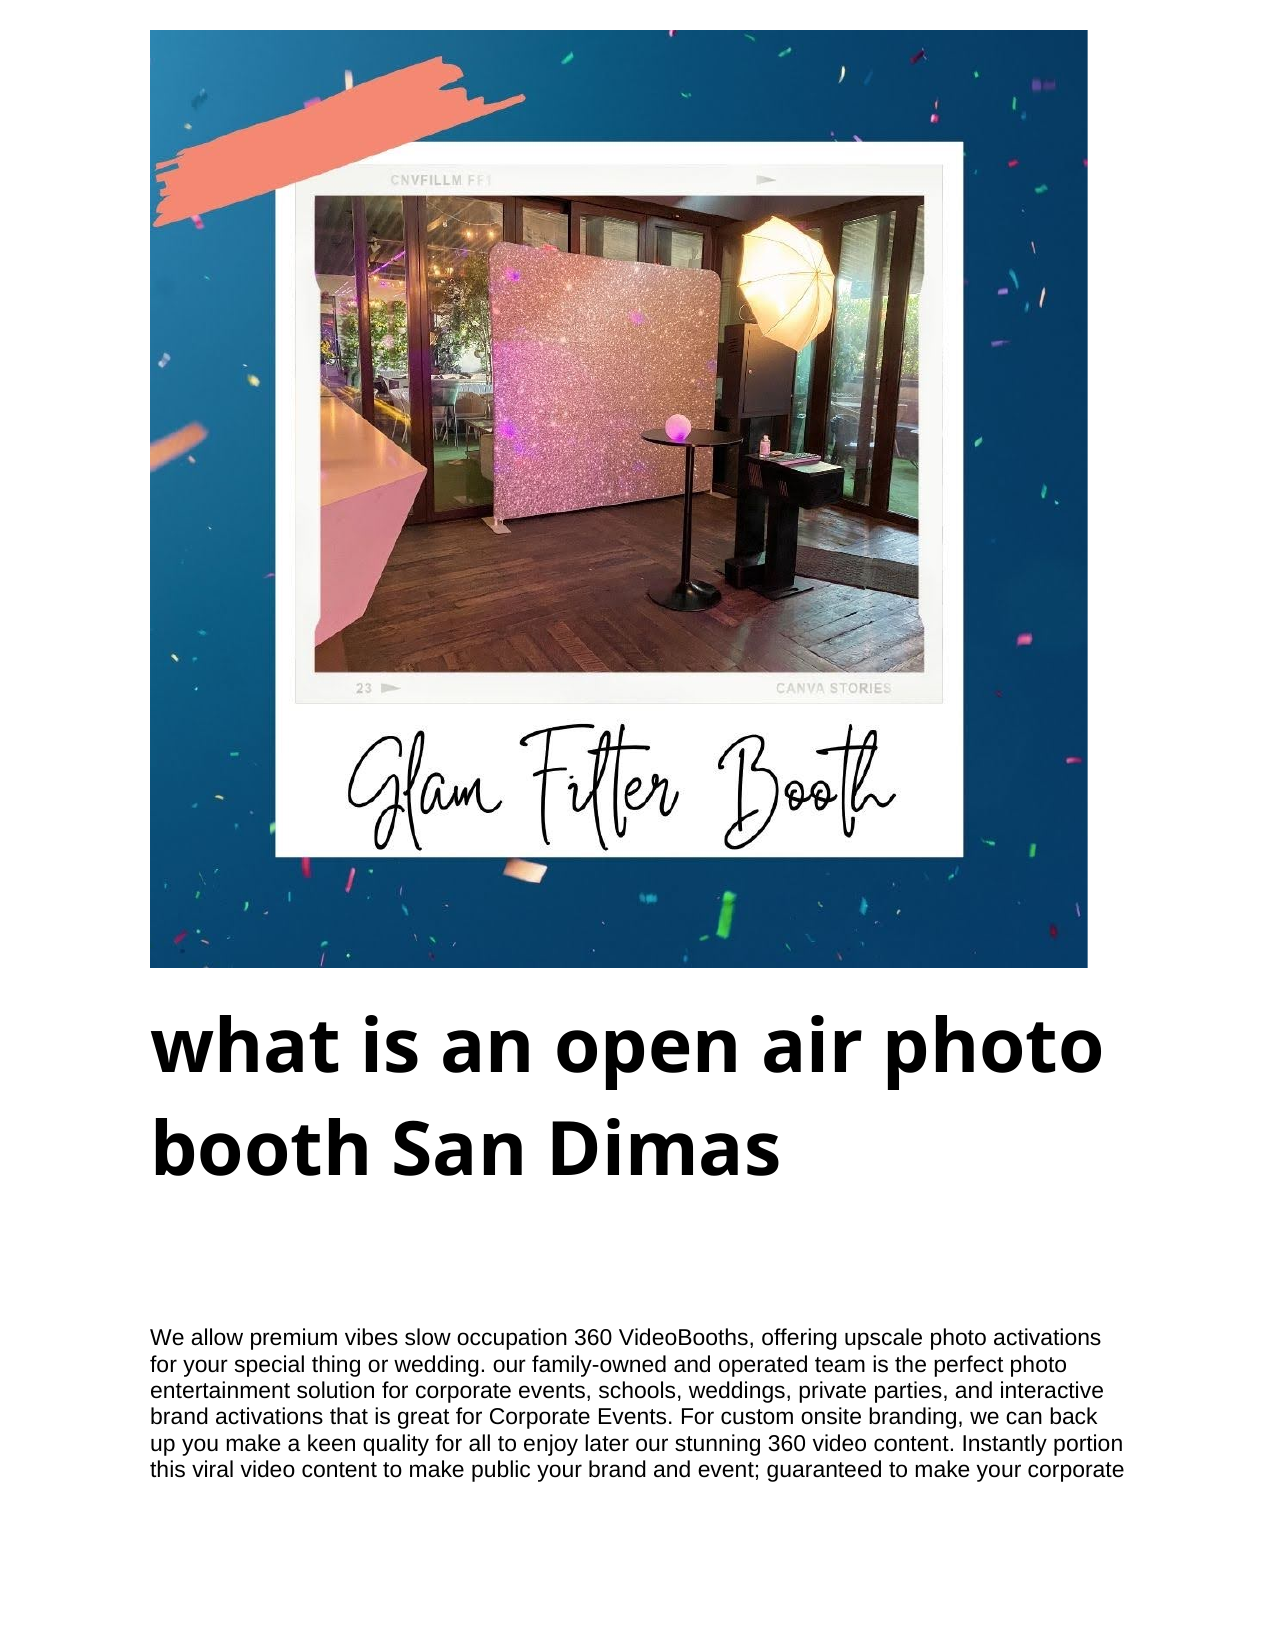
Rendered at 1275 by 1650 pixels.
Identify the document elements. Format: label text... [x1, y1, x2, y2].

text We allow premium vibes slow occupation 360 VideoBooths, offering upscale photo activations for your special thing or wedding. our family-owned and operated team is the perfect photo entertainment solution for corporate events, schools, weddings, private parties, and interactive brand activations that is great for Corporate Events. For custom onsite branding, we can back up you make a keen quality for all to enjoy later our stunning 360 video content. Instantly portion this viral video content to make public your brand and event; guaranteed to make your corporate [150, 1324, 1125, 1482]
picture [150, 30, 1088, 968]
subtitle what is an open air photo booth San Dimas [150, 993, 1125, 1197]
